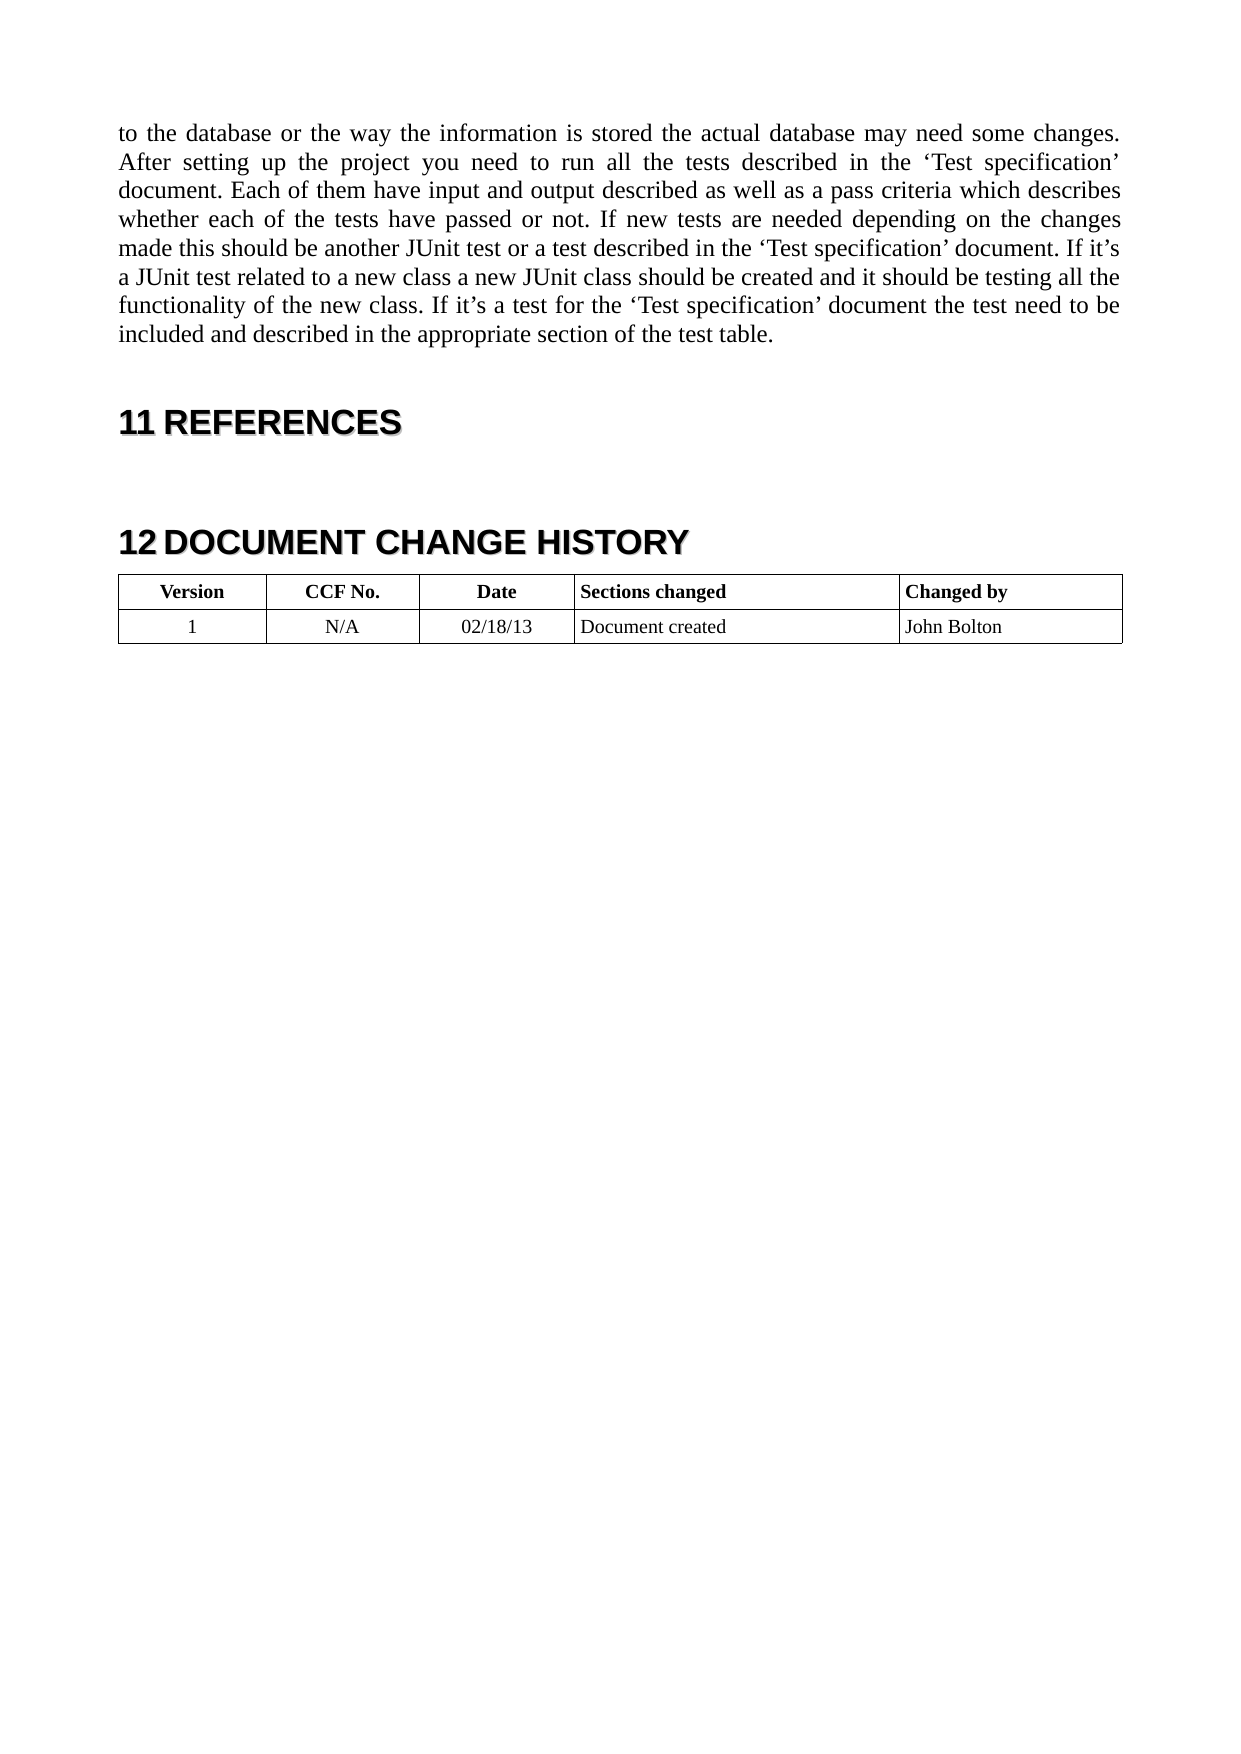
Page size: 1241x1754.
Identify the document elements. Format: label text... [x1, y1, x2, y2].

table_cell 18/02/13 [420, 610, 574, 643]
table_header CCF No. [267, 575, 419, 608]
table_header Changed by [900, 575, 1122, 608]
table_cell Document created [575, 610, 899, 643]
table_cell John Bolton [900, 610, 1122, 643]
table_header Version [119, 575, 266, 608]
table_header Sections changed [575, 575, 899, 608]
table_cell N/A [267, 610, 419, 643]
table_cell 1 [119, 610, 266, 643]
subtitle DOCUMENT CHANGE HISTORY [118, 521, 1122, 561]
text to the database or the way the information is stored the actual database may need some changes. After setting up the project you need to run all the tests described in the ‘Test specification’ document. Each of them have input and output described as well as a pass criteria which describes whether each of the tests have passed or not. If new tests are needed depending on the changes made this should be another JUnit test or a test described in the ‘Test specification’ document. If it’s a JUnit test related to a new class a new JUnit class should be created and it should be testing all the functionality of the new class. If it’s a test for the ‘Test specification’ document the test need to be included and described in the appropriate section of the test table. [118, 118, 1122, 348]
table_header Date [420, 575, 574, 608]
subtitle REFERENCES [118, 402, 1122, 442]
